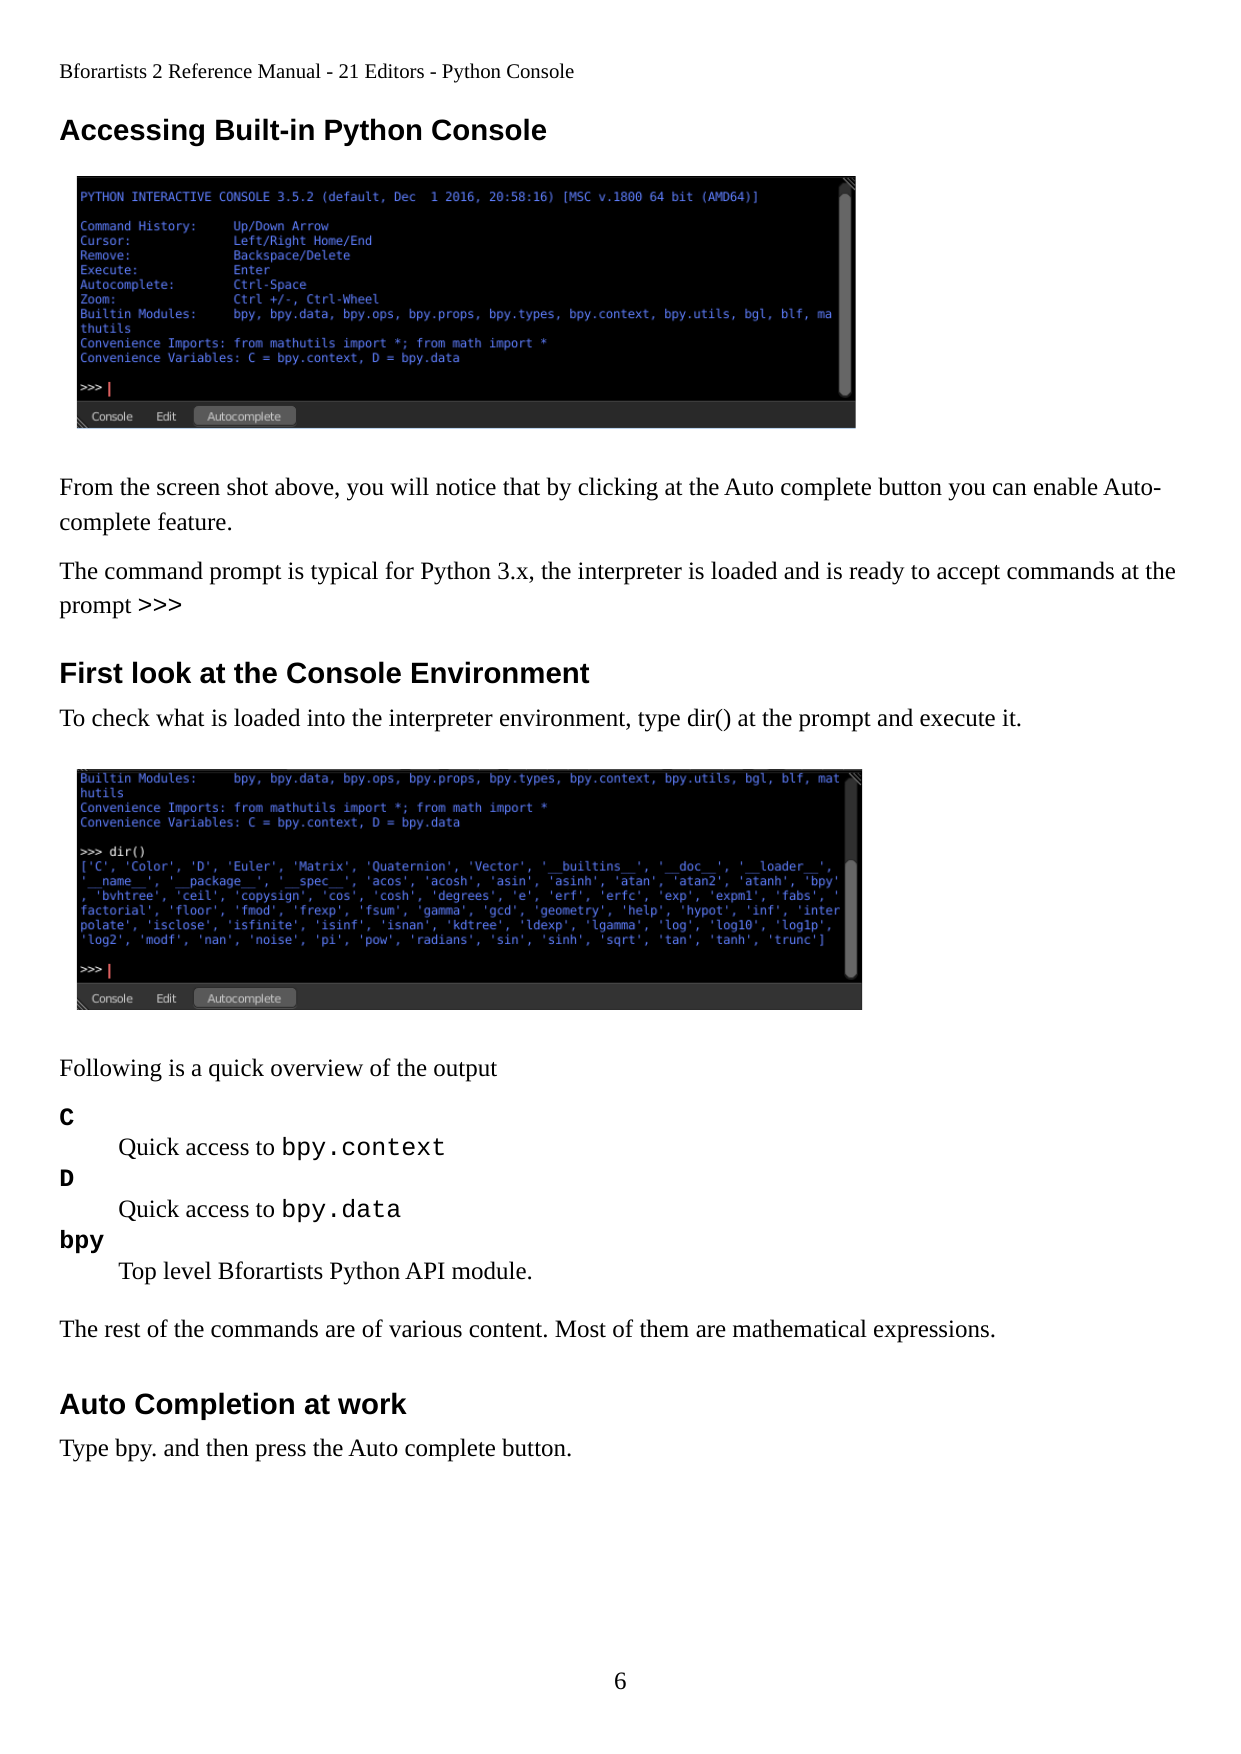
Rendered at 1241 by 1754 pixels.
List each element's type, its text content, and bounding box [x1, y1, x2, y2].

text The command prompt is typical for Python 3.x, the interpreter is loaded and is ready to accept commands at the prompt >>> [59, 556, 1181, 621]
text Following is a quick overview of the output [59, 1053, 1181, 1081]
list Quick access to bpy.data [118, 1194, 1181, 1225]
subtitle Accessing Built-in Python Console [59, 113, 1181, 146]
text To check what is loaded into the interpreter environment, type dir() at the prompt and execute it. [59, 703, 1181, 731]
subtitle bpy [59, 1225, 1181, 1256]
list The rest of the commands are of various content. Most of them are mathematical expressions. [59, 1314, 1181, 1343]
list Quick access to bpy.context [118, 1132, 1181, 1163]
subtitle D [59, 1163, 1181, 1194]
text Type bpy. and then press the Auto complete button. [59, 1433, 1181, 1462]
picture [76, 176, 856, 429]
subtitle Auto Completion at work [59, 1387, 1181, 1421]
text From the screen shot above, you will notice that by clicking at the Auto complete button you can enable Auto-complete feature. [59, 472, 1181, 535]
picture [76, 769, 863, 1010]
subtitle C [59, 1102, 1181, 1132]
list Top level Bforartists Python API module. [118, 1256, 1181, 1284]
subtitle First look at the Console Environment [59, 656, 1181, 690]
